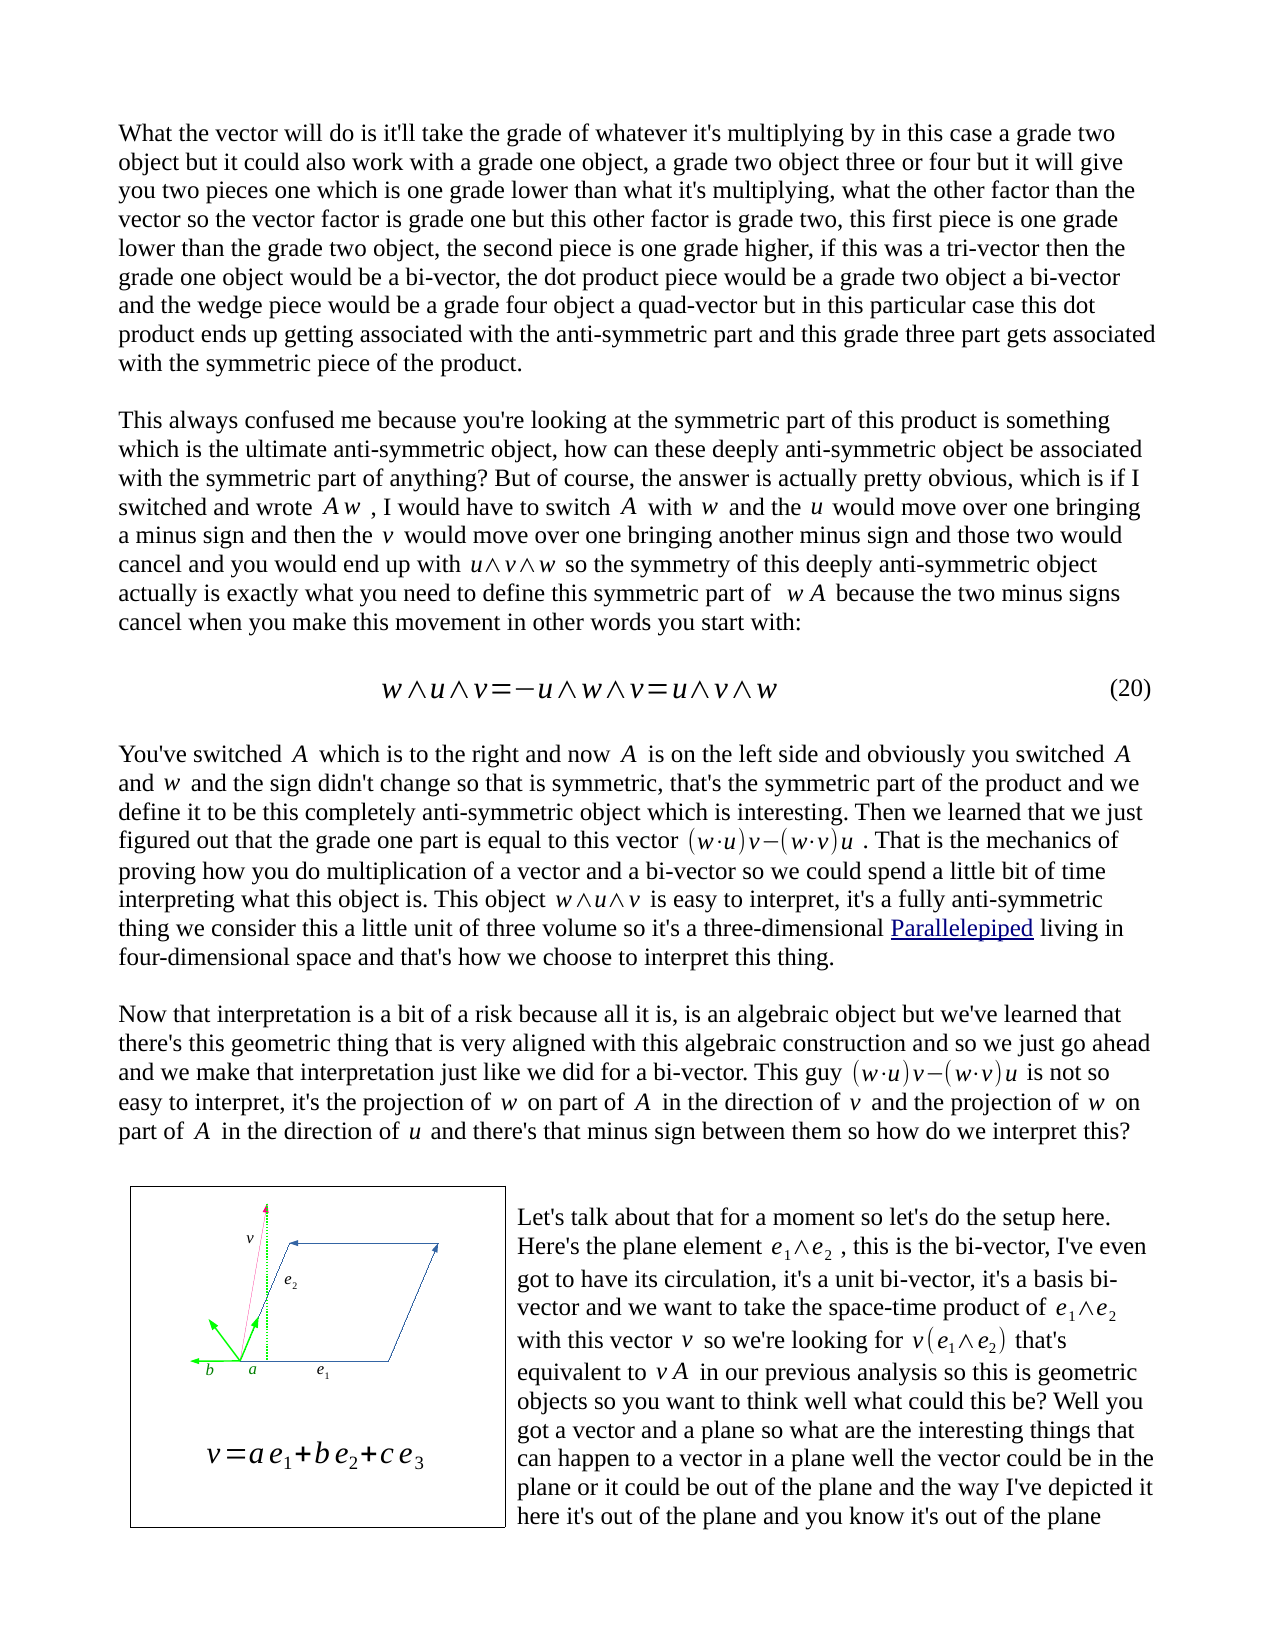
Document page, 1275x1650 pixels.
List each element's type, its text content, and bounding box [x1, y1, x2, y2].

text This always confused me because you're looking at the symmetric part of this product is something which is the ultimate anti-symmetric object, how can these deeply anti-symmetric object be associated with the symmetric part of anything? But of course, the answer is actually pretty obvious, which is if I switched and wrote, I would have to switchwithand thewould move over one bringing a minus sign and then thewould move over one bringing another minus sign and those two would cancel and you would end up withso the symmetry of this deeply anti-symmetric object actually is exactly what you need to define this symmetric part of because the two minus signs cancel when you make this movement in other words you start with: [118, 406, 1157, 636]
table_header [118, 664, 1041, 710]
text What the vector will do is it'll take the grade of whatever it's multiplying by in this case a grade two object but it could also work with a grade one object, a grade two object three or four but it will give you two pieces one which is one grade lower than what it's multiplying, what the other factor than the vector so the vector factor is grade one but this other factor is grade two, this first piece is one grade lower than the grade two object, the second piece is one grade higher, if this was a tri-vector then the grade one object would be a bi-vector, the dot product piece would be a grade two object a bi-vector and the wedge piece would be a grade four object a quad-vector but in this particular case this dot [118, 118, 1157, 319]
text product ends up getting associated with the anti-symmetric part and this grade three part gets associated with the symmetric piece of the product. [118, 319, 1157, 377]
text You've switchedwhich is to the right and nowis on the left side and obviously you switchedandand the sign didn't change so that is symmetric, that's the symmetric part of the product and we define it to be this completely anti-symmetric object which is interesting. Then we learned that we just figured out that the grade one part is equal to this vector. That is the mechanics of proving how you do multiplication of a vector and a bi-vector so we could spend a little bit of time interpreting what this object is. This objectis easy to interpret, it's a fully anti-symmetric thing we consider this a little unit of three volume so it's a three-dimensional Parallelepiped living in four-dimensional space and that's how we choose to interpret this thing. [118, 739, 1157, 971]
text Now that interpretation is a bit of a risk because all it is, is an algebraic object but we've learned that there's this geometric thing that is very aligned with this algebraic construction and so we just go ahead and we make that interpretation just like we did for a bi-vector. This guyis not so easy to interpret, it's the projection ofon part ofin the direction ofand the projection ofon part ofin the direction ofand there's that minus sign between them so how do we interpret this? [118, 999, 1157, 1145]
text Let's talk about that for a moment so let's do the setup here. Here's the plane element, this is the bi-vector, I've even got to have its circulation, it's a unit bi-vector, it's a basis bi-vector and we want to take the space-time product ofwith this vectorso we're looking forthat's equivalent toin our previous analysis so this is geometric objects so you want to think well what could this be? Well you got a vector and a plane so what are the interesting things that can happen to a vector in a plane well the vector could be in the plane or it could be out of the plane and the way I've depicted it here it's out of the plane and you know it's out of the plane because I have acomponent but this first part is actually in the plane so there is that question of its projection so we know that our formula is: [118, 1202, 1157, 1530]
table_header (20) [1041, 664, 1157, 710]
